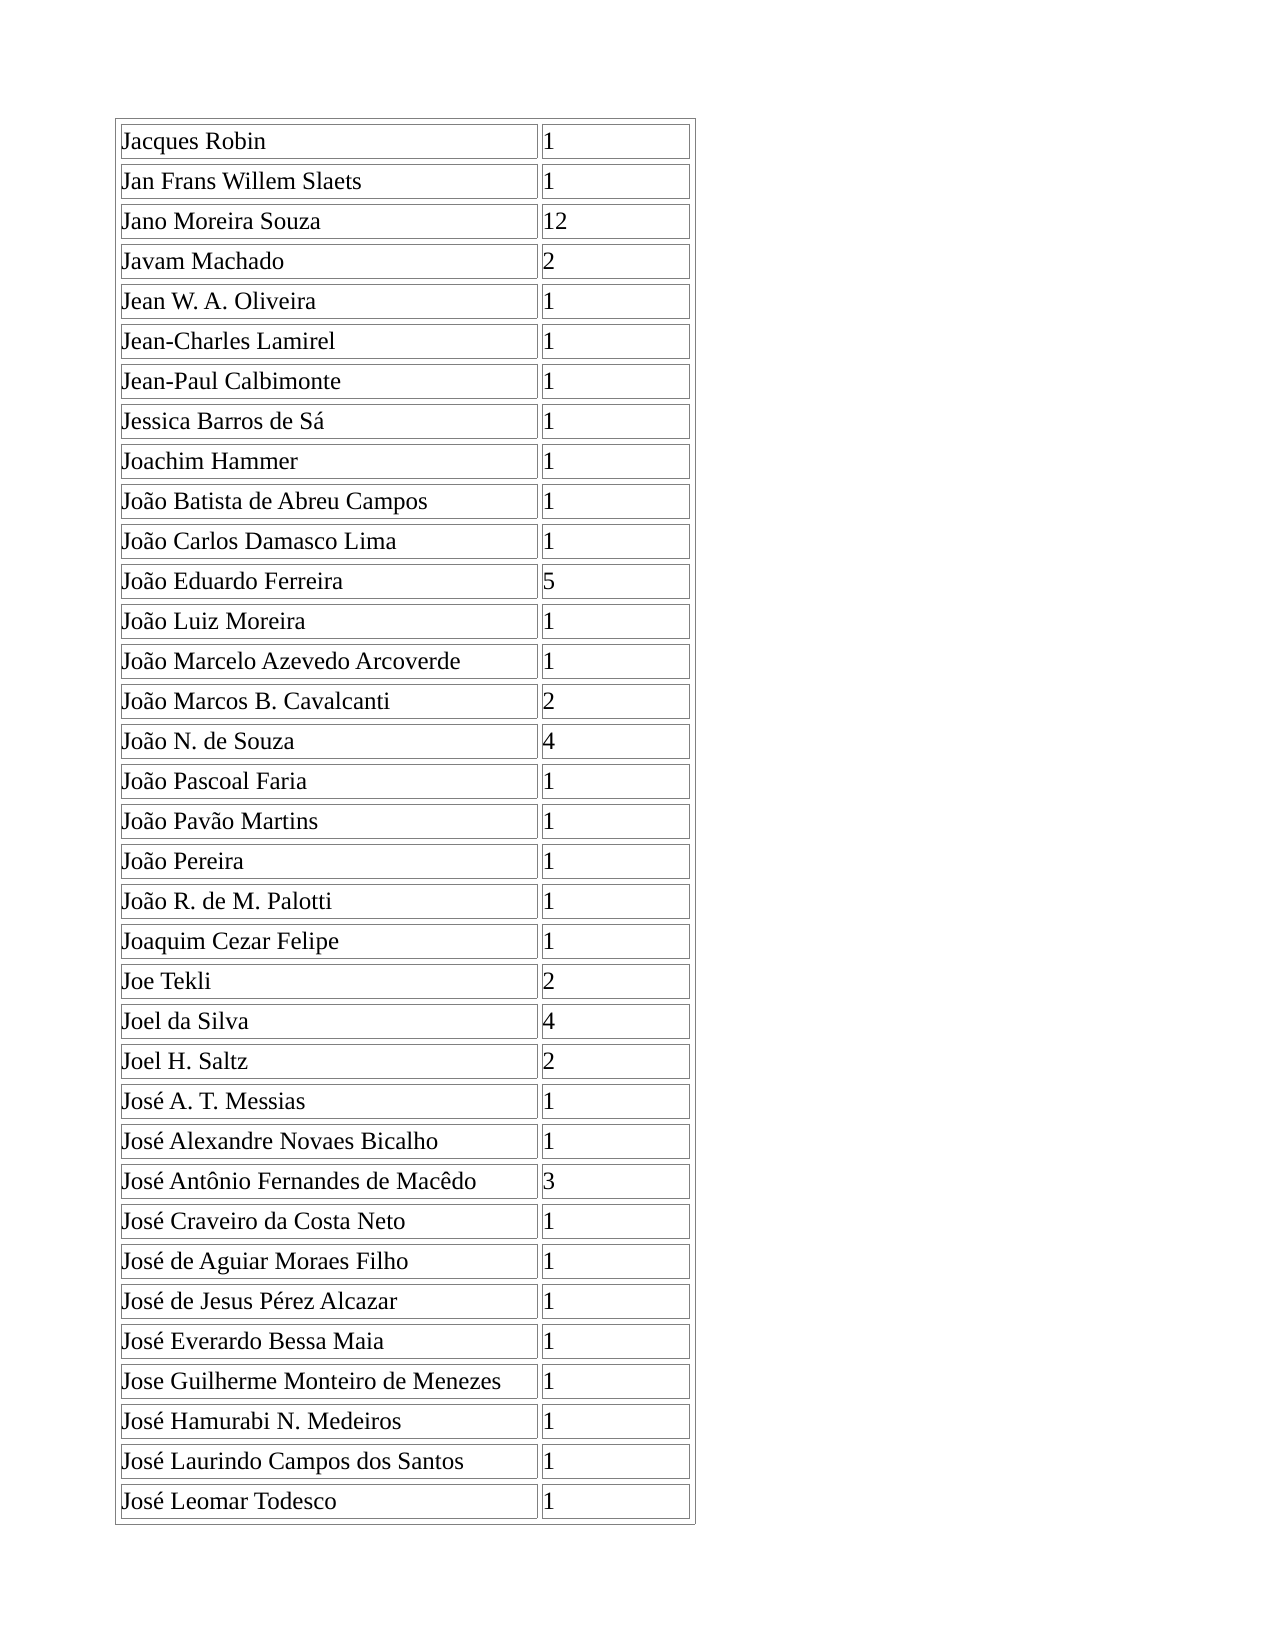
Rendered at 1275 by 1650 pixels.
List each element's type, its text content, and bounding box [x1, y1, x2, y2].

table_cell 1 [539, 598, 692, 638]
table_cell José Laurindo Campos dos Santos [118, 1438, 539, 1478]
table_cell José Alexandre Novaes Bicalho [118, 1118, 539, 1158]
table_cell Jano Moreira Souza [118, 198, 539, 238]
table_cell José Everardo Bessa Maia [118, 1318, 539, 1358]
table_cell Javam Machado [118, 238, 539, 278]
table_cell 2 [539, 958, 692, 998]
table_cell 1 [539, 758, 692, 798]
table_cell 1 [539, 398, 692, 438]
table_cell 1 [539, 438, 692, 478]
table_cell João Pavão Martins [118, 798, 539, 838]
table_cell José de Aguiar Moraes Filho [118, 1238, 539, 1278]
table_cell José Leomar Todesco [118, 1478, 539, 1518]
table_cell 1 [539, 638, 692, 678]
table_cell João Marcos B. Cavalcanti [118, 678, 539, 718]
table_cell Joachim Hammer [118, 438, 539, 478]
table_cell 1 [539, 798, 692, 838]
table_cell João R. de M. Palotti [118, 878, 539, 918]
table_cell 1 [539, 1478, 692, 1518]
table_cell Jean W. A. Oliveira [118, 278, 539, 318]
table_cell Jean-Charles Lamirel [118, 318, 539, 358]
table_cell 5 [539, 558, 692, 598]
table_cell João Eduardo Ferreira [118, 558, 539, 598]
table_cell 1 [539, 1078, 692, 1118]
table_cell João Luiz Moreira [118, 598, 539, 638]
table_cell 1 [539, 1438, 692, 1478]
table_cell José Craveiro da Costa Neto [118, 1198, 539, 1238]
table_cell 2 [539, 1038, 692, 1078]
table_cell 1 [539, 1238, 692, 1278]
table_cell Jan Frans Willem Slaets [118, 158, 539, 198]
table_cell João Carlos Damasco Lima [118, 518, 539, 558]
table_cell 1 [539, 478, 692, 518]
table_cell 4 [539, 998, 692, 1038]
table_cell Joel H. Saltz [118, 1038, 539, 1078]
table_cell Jacques Robin [118, 119, 539, 158]
table_cell 1 [539, 918, 692, 958]
table_cell Joaquim Cezar Felipe [118, 918, 539, 958]
table_cell Jean-Paul Calbimonte [118, 358, 539, 398]
table_cell José Antônio Fernandes de Macêdo [118, 1158, 539, 1198]
table_cell 1 [539, 838, 692, 878]
table_cell 1 [539, 518, 692, 558]
table_cell 1 [539, 278, 692, 318]
table_cell 1 [539, 158, 692, 198]
table_cell 1 [539, 1318, 692, 1358]
table_cell 1 [539, 1398, 692, 1438]
table_cell José Hamurabi N. Medeiros [118, 1398, 539, 1438]
table_cell 4 [539, 718, 692, 758]
table_cell 1 [539, 1278, 692, 1318]
table_cell João Batista de Abreu Campos [118, 478, 539, 518]
table_cell Jose Guilherme Monteiro de Menezes [118, 1358, 539, 1398]
table_cell 1 [539, 1118, 692, 1158]
table_cell 1 [539, 318, 692, 358]
table_cell Joe Tekli [118, 958, 539, 998]
table_cell 12 [539, 198, 692, 238]
table_cell João Pascoal Faria [118, 758, 539, 798]
table_cell João Marcelo Azevedo Arcoverde [118, 638, 539, 678]
table_cell José A. T. Messias [118, 1078, 539, 1118]
table_cell João Pereira [118, 838, 539, 878]
table_cell 1 [539, 1358, 692, 1398]
table_cell 3 [539, 1158, 692, 1198]
table_cell 2 [539, 238, 692, 278]
table_cell 1 [539, 1198, 692, 1238]
table_cell 1 [539, 358, 692, 398]
table_cell 1 [539, 878, 692, 918]
table_cell 1 [539, 119, 692, 158]
table_cell Jessica Barros de Sá [118, 398, 539, 438]
table_cell José de Jesus Pérez Alcazar [118, 1278, 539, 1318]
table_cell João N. de Souza [118, 718, 539, 758]
table_cell 2 [539, 678, 692, 718]
table_cell Joel da Silva [118, 998, 539, 1038]
